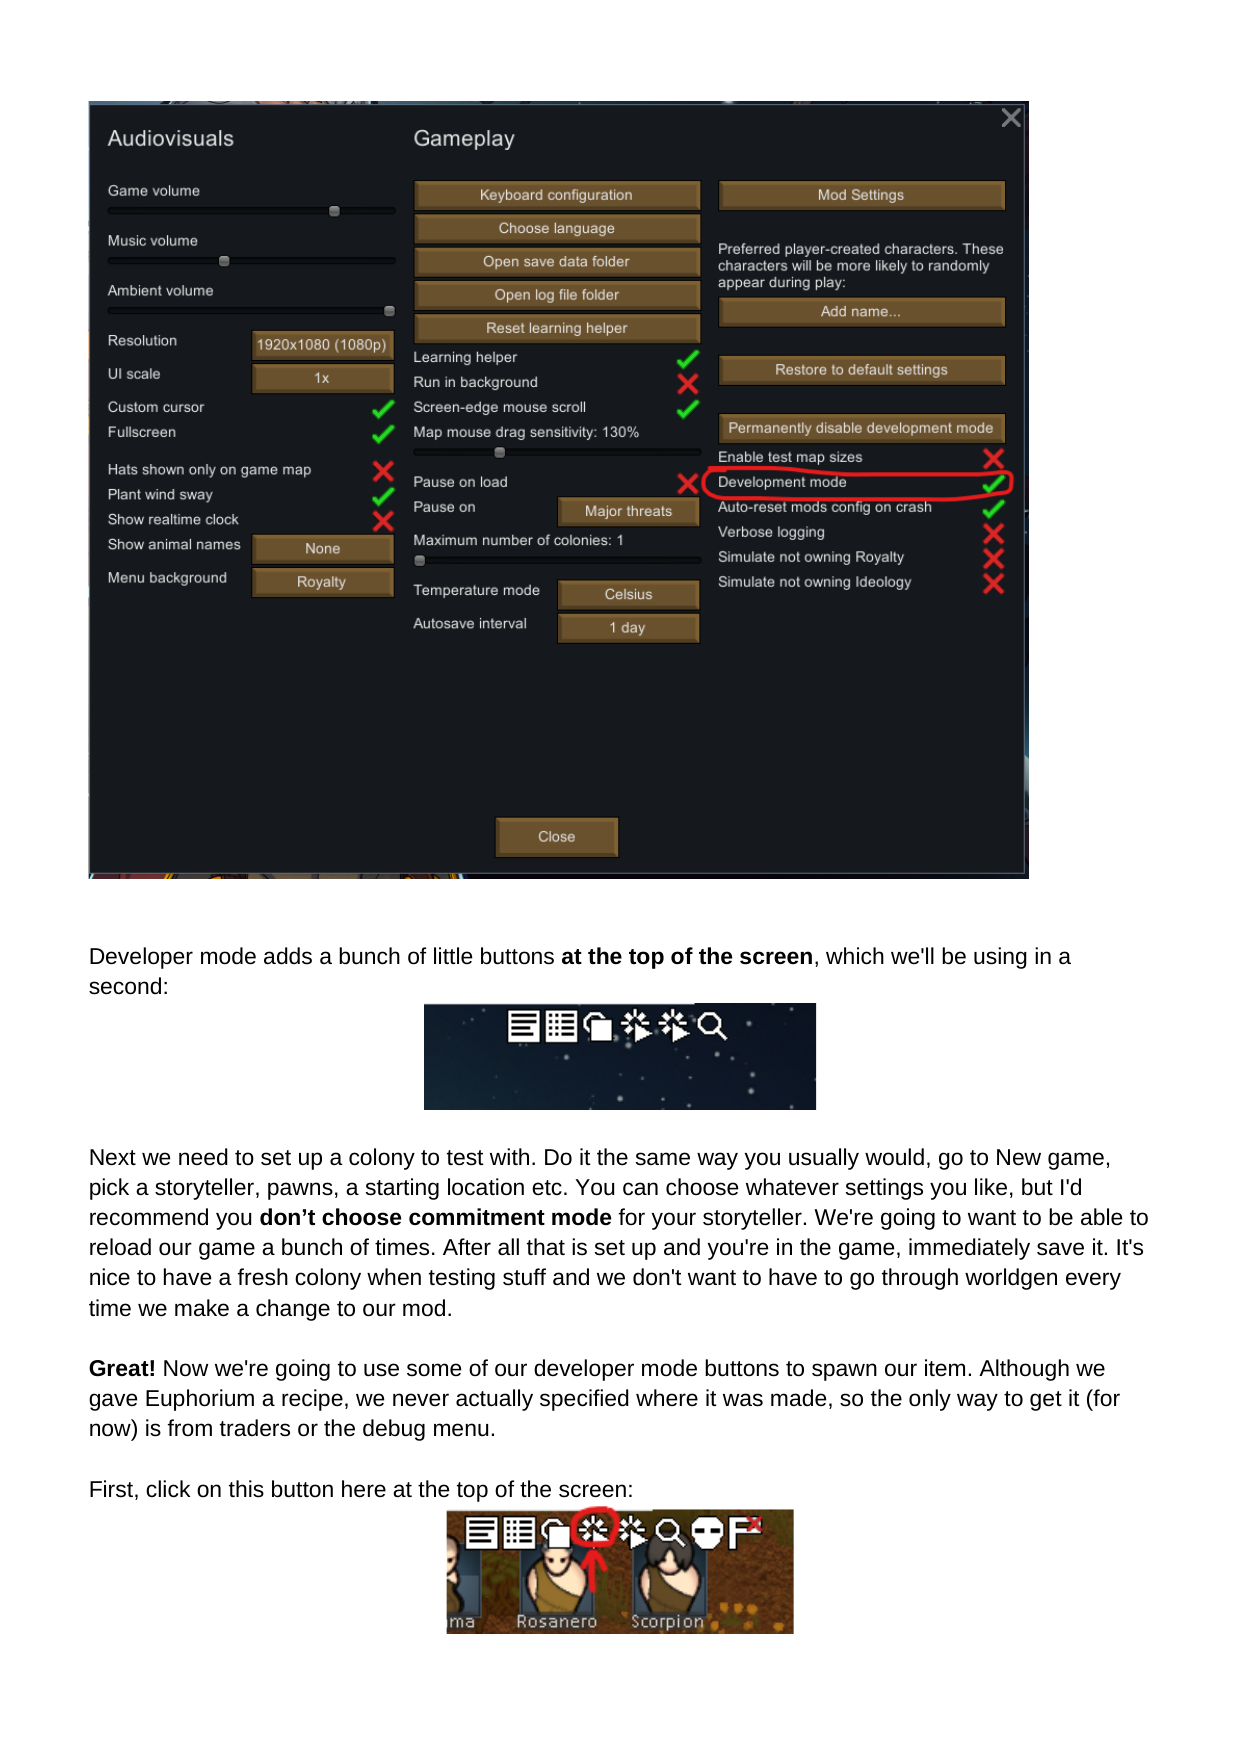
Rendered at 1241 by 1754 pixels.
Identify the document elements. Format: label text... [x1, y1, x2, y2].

picture [446, 1506, 794, 1634]
text Great! Now we're going to use some of our developer mode buttons to spawn our item. Although we gave Euphorium a recipe, we never actually specified where it was made, so the only way to get it (for now) is from traders or the debug menu. [88, 1355, 1152, 1442]
text Next we need to set up a colony to test with. Do it the same way you usually would, go to New game, pick a storyteller, pawns, a starting location etc. You can choose whatever settings you like, but I'd recommend you don’t choose commitment mode for your storyteller. We're going to want to be able to reload our game a bunch of times. After all that is set up and you're in the game, immediately save it. It's nice to have a fresh colony when testing stuff and we don't want to have to go through worldgen every time we make a change to our mod. [88, 1143, 1152, 1321]
text Developer mode adds a bunch of little buttons at the top of the screen, which we'll be using in a second: [88, 943, 1152, 999]
text First, click on this button here at the top of the screen: [88, 1476, 1152, 1502]
picture [424, 1003, 817, 1110]
picture [88, 101, 1029, 879]
